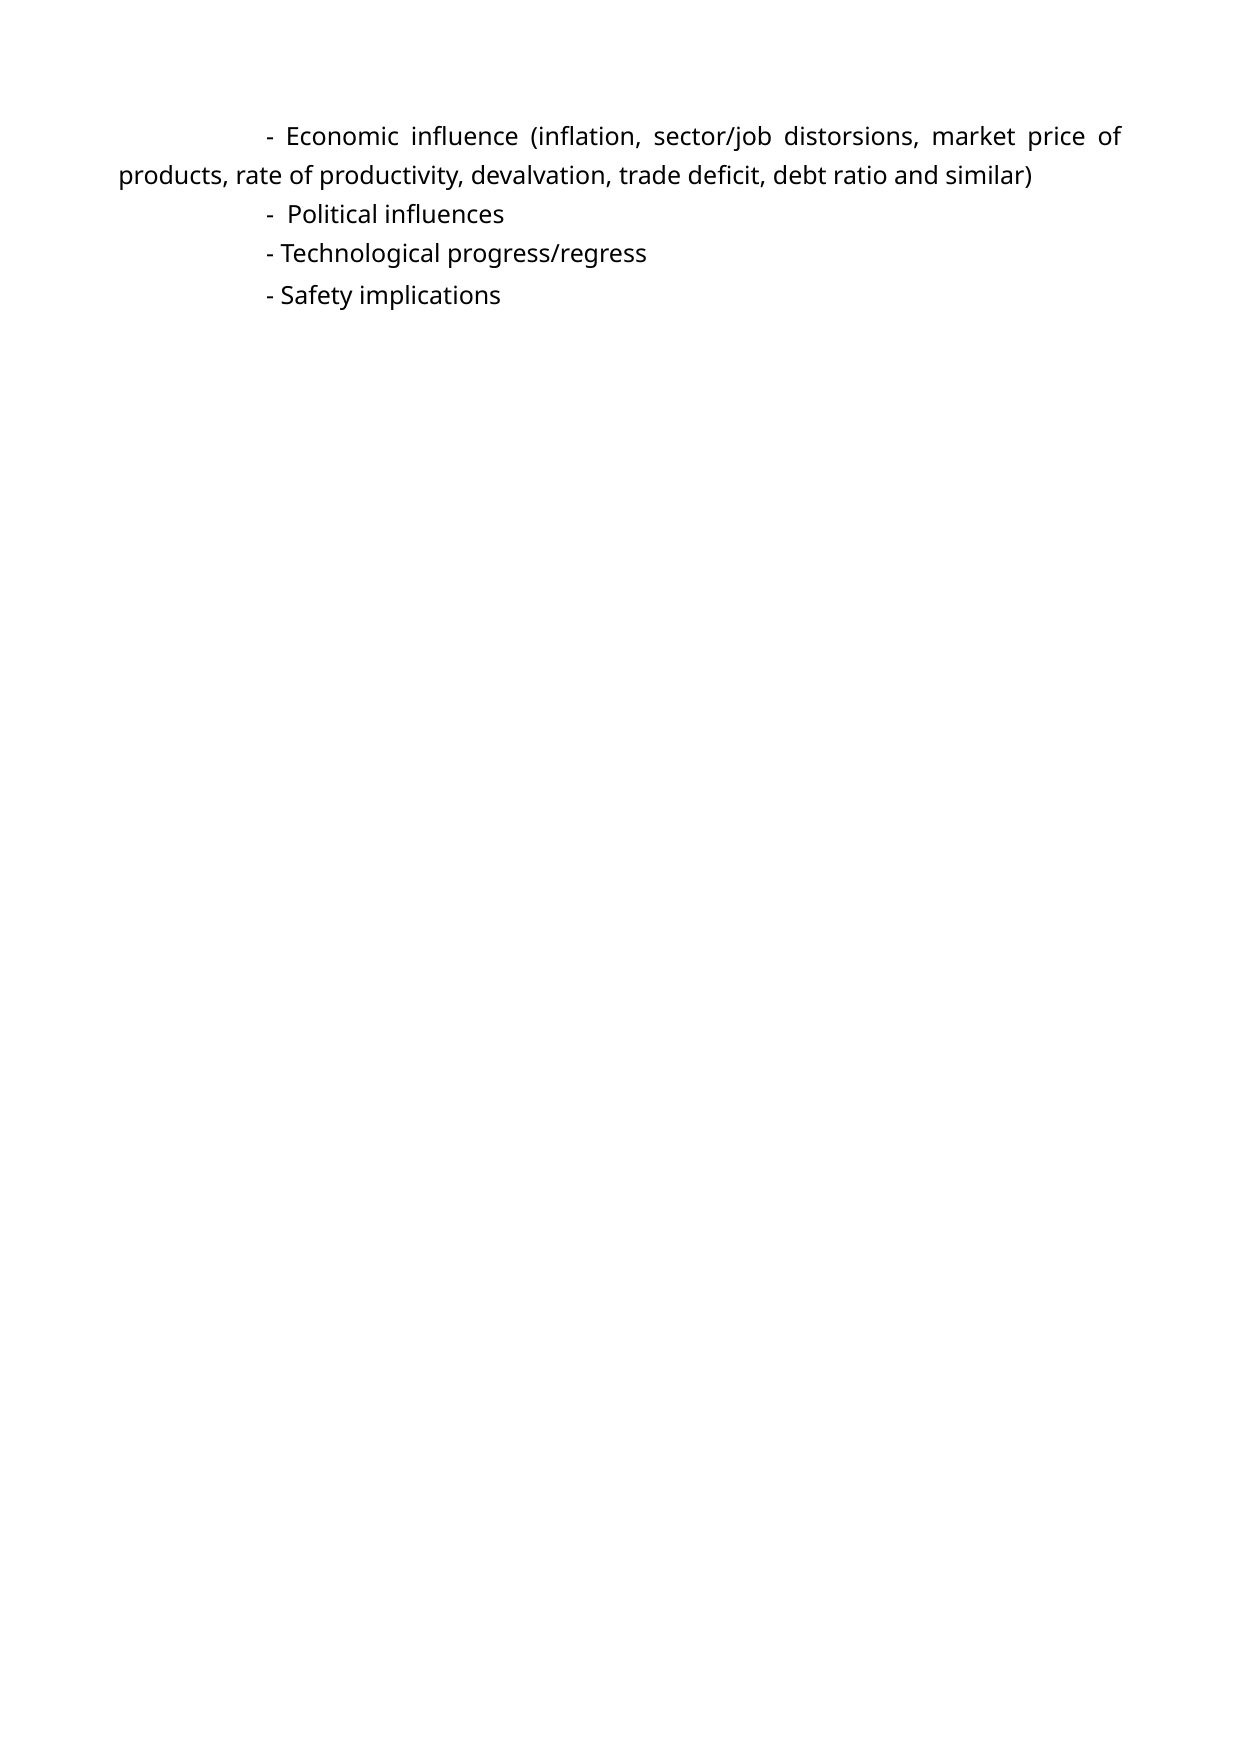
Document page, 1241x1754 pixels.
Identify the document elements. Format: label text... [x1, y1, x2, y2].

text - Technological progress/regress [118, 236, 1122, 270]
text - Political influences [118, 196, 1122, 231]
text - Safety implications [118, 278, 1122, 312]
text - Economic influence (inflation, sector/job distorsions, market price of products, rate of productivity, devalvation, trade deficit, debt ratio and similar) [118, 118, 1122, 191]
